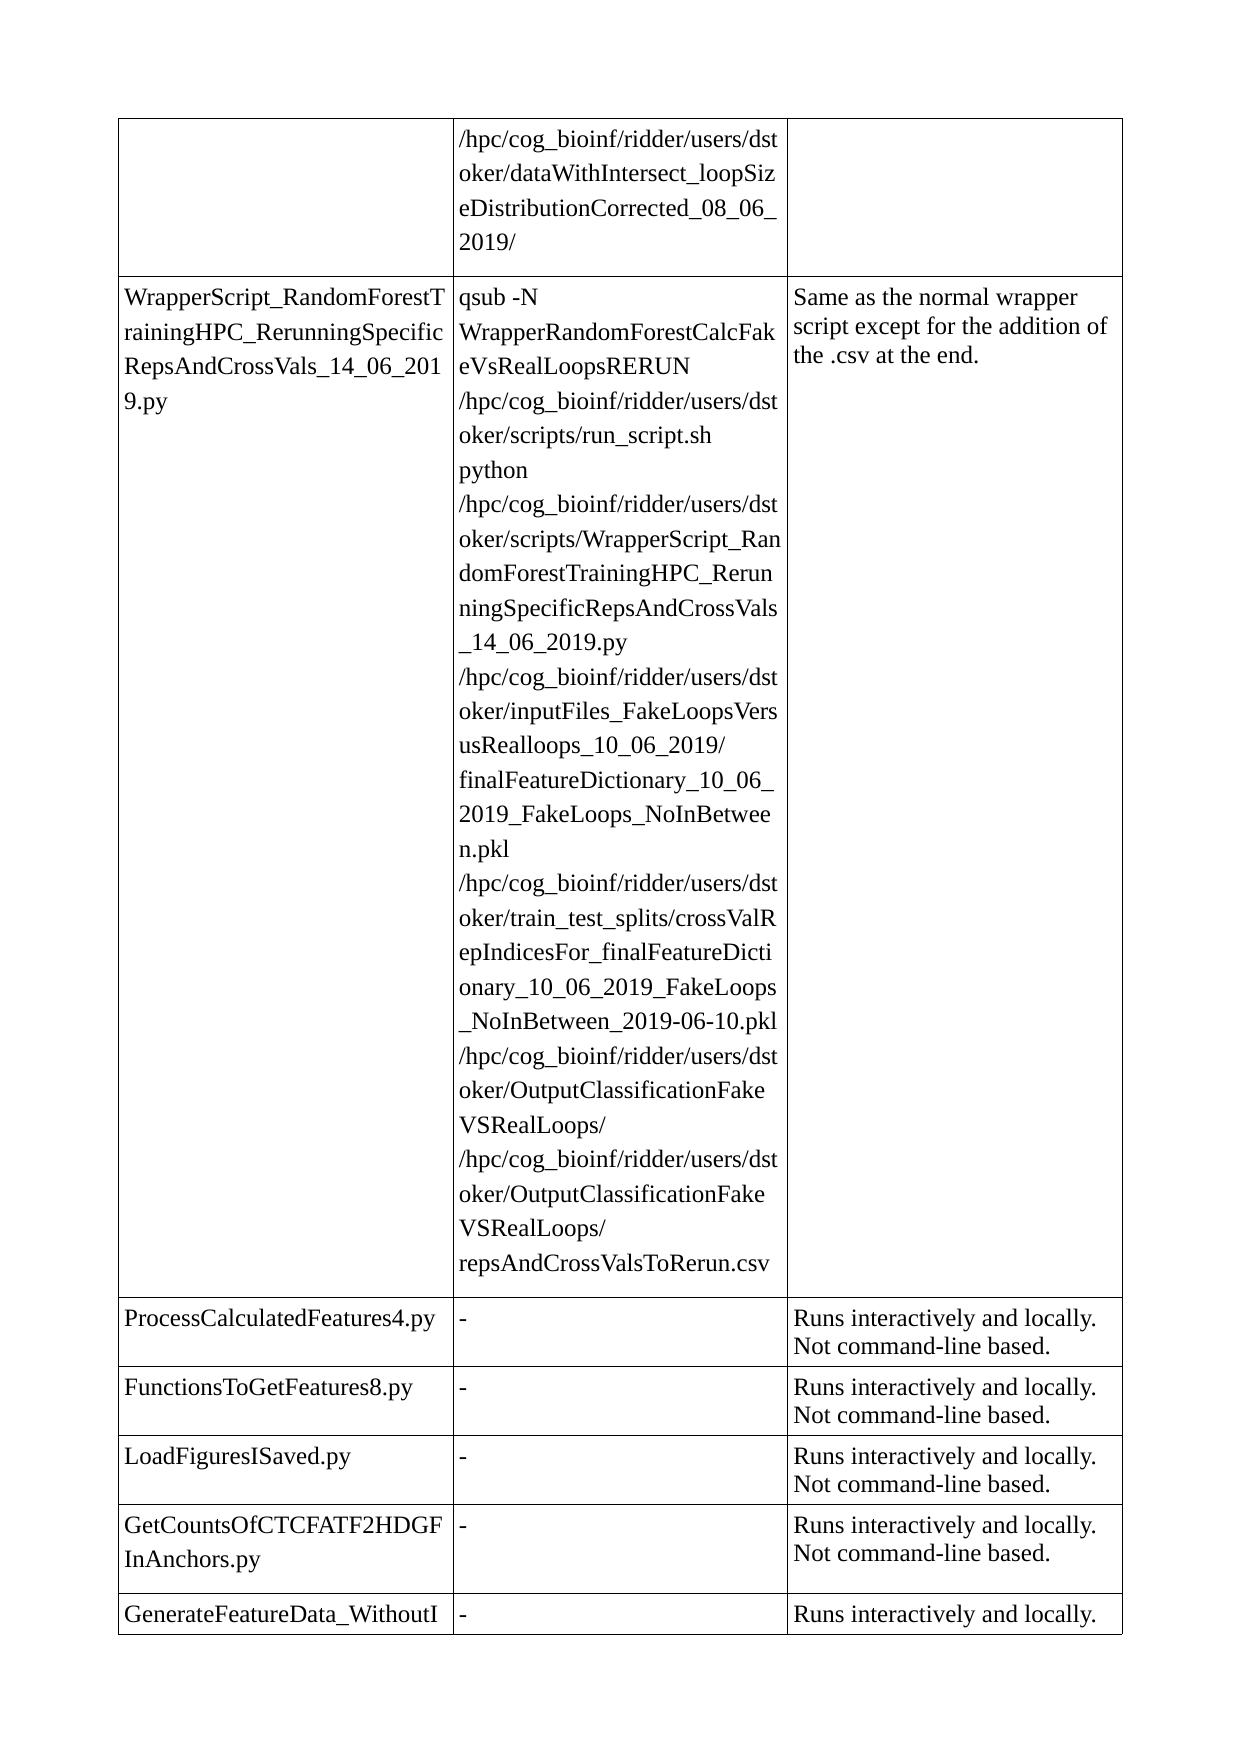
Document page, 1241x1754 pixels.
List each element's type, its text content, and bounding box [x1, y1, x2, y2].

table_cell Runs interactively and locally. [788, 1594, 1122, 1634]
table_cell LoadFiguresISaved.py [119, 1436, 453, 1504]
table_cell Runs interactively and locally. Not command-line based. [788, 1298, 1122, 1366]
table_cell Runs interactively and locally. Not command-line based. [788, 1367, 1122, 1435]
table_cell ProcessCalculatedFeatures4.py [119, 1298, 453, 1366]
table_cell /hpc/cog_bioinf/ridder/users/dstoker/dataWithIntersect_loopSizeDistributionCorrected_08_06_2019/ [454, 119, 787, 276]
table_cell Runs interactively and locally. Not command-line based. [788, 1436, 1122, 1504]
table_cell Same as the normal wrapper script except for the addition of the .csv at the end. [788, 277, 1122, 1297]
table_cell GetCountsOfCTCFATF2HDGFInAnchors.py [119, 1505, 453, 1593]
table_cell qsub -N WrapperRandomForestCalcFakeVsRealLoopsRERUN /hpc/cog_bioinf/ridder/users/dstoker/scripts/run_script.sh python /hpc/cog_bioinf/ridder/users/dstoker/scripts/WrapperScript_RandomForestTrainingHPC_RerunningSpecificRepsAndCrossVals_14_06_2019.py /hpc/cog_bioinf/ridder/users/dstoker/inputFiles_FakeLoopsVersusRealloops_10_06_2019/finalFeatureDictionary_10_06_2019_FakeLoops_NoInBetween.pkl /hpc/cog_bioinf/ridder/users/dstoker/train_test_splits/crossValRepIndicesFor_finalFeatureDictionary_10_06_2019_FakeLoops_NoInBetween_2019-06-10.pkl /hpc/cog_bioinf/ridder/users/dstoker/OutputClassificationFakeVSRealLoops/ /hpc/cog_bioinf/ridder/users/dstoker/OutputClassificationFakeVSRealLoops/repsAndCrossValsToRerun.csv [454, 277, 787, 1297]
table_cell Runs interactively and locally. Not command-line based. [788, 1505, 1122, 1593]
table_cell - [454, 1594, 787, 1634]
table_cell - [454, 1505, 787, 1593]
table_cell WrapperScript_RandomForestTrainingHPC_RerunningSpecificRepsAndCrossVals_14_06_2019.py [119, 277, 453, 1297]
table_cell - [454, 1436, 787, 1504]
table_cell [788, 119, 1122, 276]
table_cell [119, 119, 453, 276]
table_cell - [454, 1298, 787, 1366]
table_cell GenerateFeatureData_WithoutI [119, 1594, 453, 1634]
table_cell - [454, 1367, 787, 1435]
table_cell FunctionsToGetFeatures8.py [119, 1367, 453, 1435]
